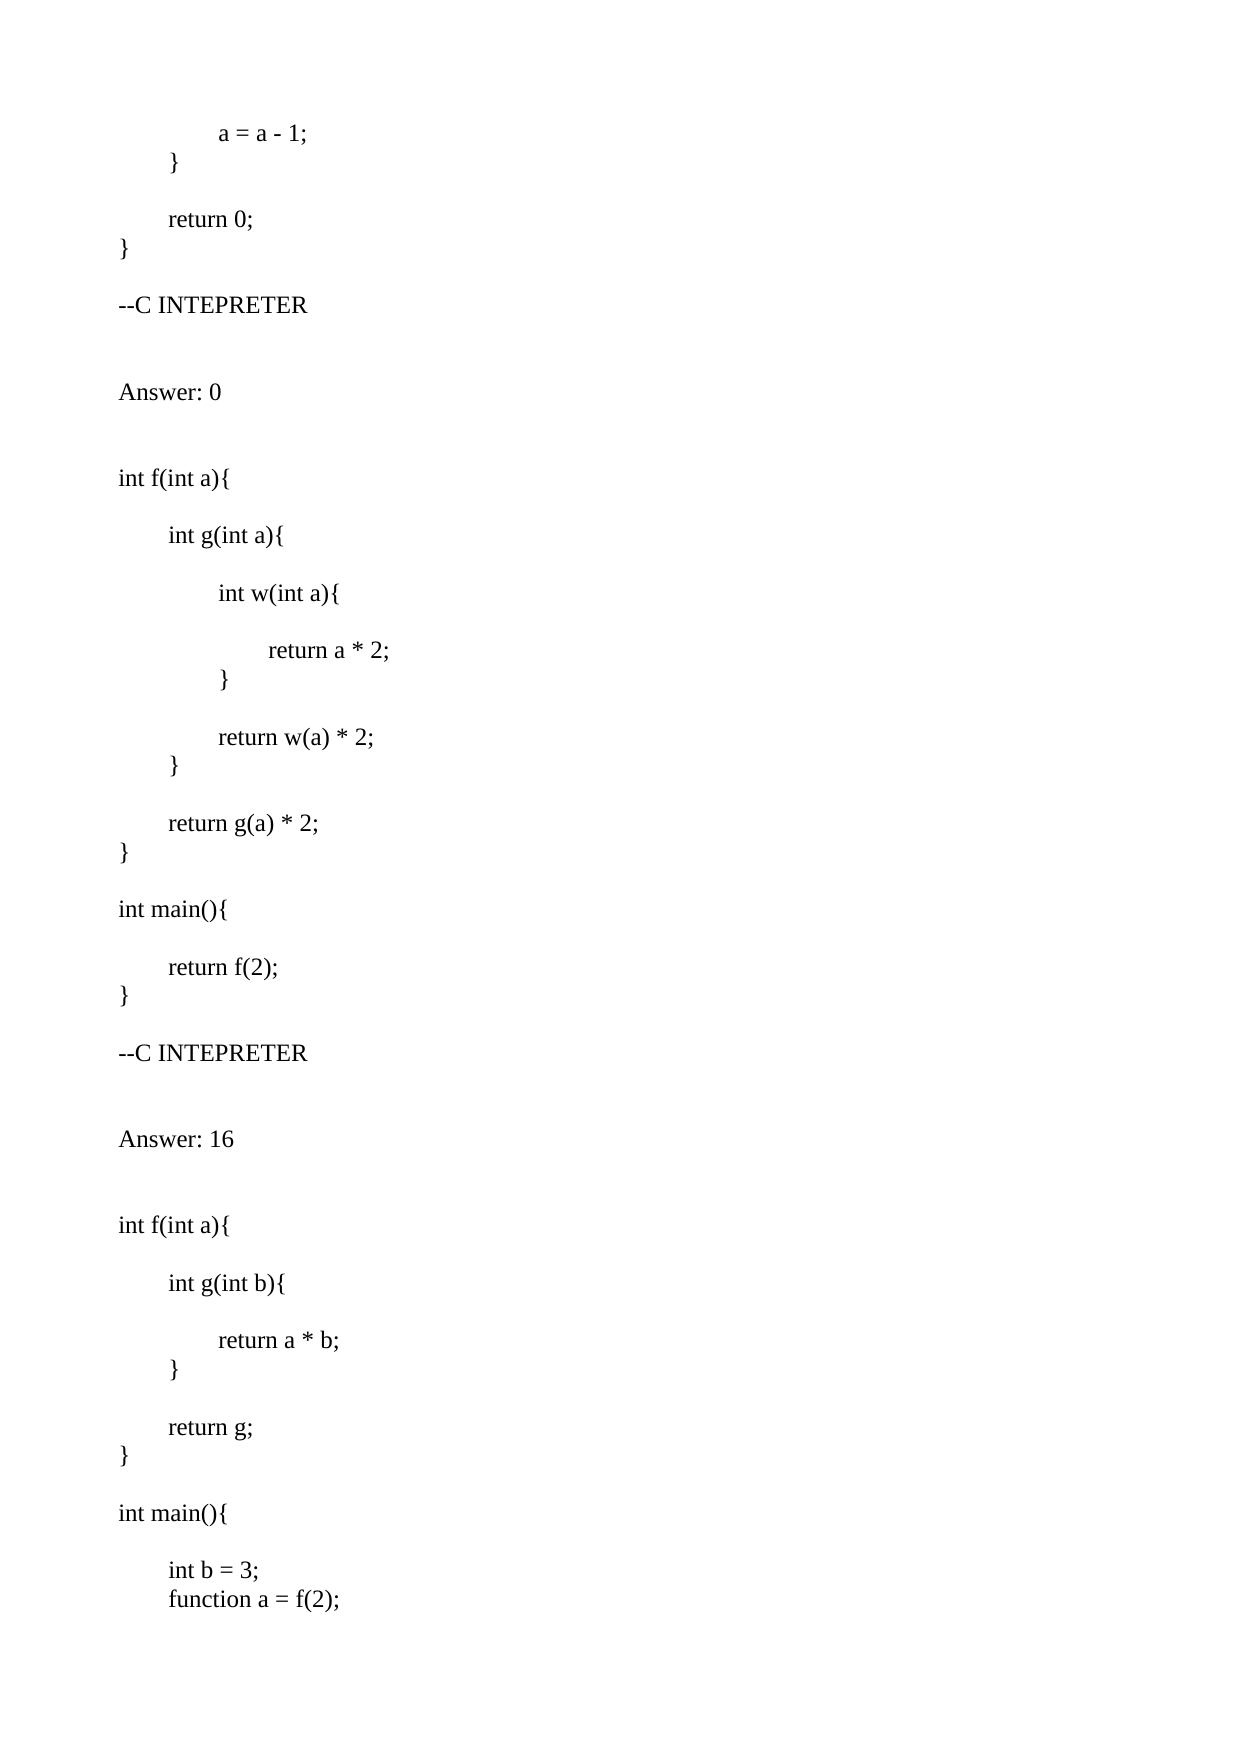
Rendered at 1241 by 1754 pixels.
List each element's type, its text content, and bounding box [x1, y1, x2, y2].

text return f(2); [118, 952, 1122, 981]
text } [118, 1354, 1122, 1383]
text return a * b; [118, 1326, 1122, 1354]
text return w(a) * 2; [118, 722, 1122, 751]
text Answer: 0 [118, 377, 1122, 406]
text return 0; [118, 204, 1122, 233]
text return g; [118, 1412, 1122, 1441]
text } [118, 147, 1122, 176]
text int w(int a){ [118, 578, 1122, 607]
text int f(int a){ [118, 1211, 1122, 1239]
text Answer: 16 [118, 1124, 1122, 1153]
text --C INTEPRETER [118, 291, 1122, 319]
text } [118, 751, 1122, 779]
text --C INTEPRETER [118, 1038, 1122, 1067]
text } [118, 837, 1122, 866]
text return g(a) * 2; [118, 808, 1122, 837]
text return a * 2; [118, 636, 1122, 664]
text int f(int a){ [118, 463, 1122, 492]
text int g(int b){ [118, 1268, 1122, 1297]
text int main(){ [118, 894, 1122, 923]
text } [118, 664, 1122, 693]
text function a = f(2); [118, 1584, 1122, 1613]
text int g(int a){ [118, 521, 1122, 549]
text } [118, 981, 1122, 1009]
text int b = 3; [118, 1556, 1122, 1584]
text } [118, 233, 1122, 262]
text a = a - 1; [118, 118, 1122, 147]
text } [118, 1441, 1122, 1469]
text int main(){ [118, 1498, 1122, 1527]
